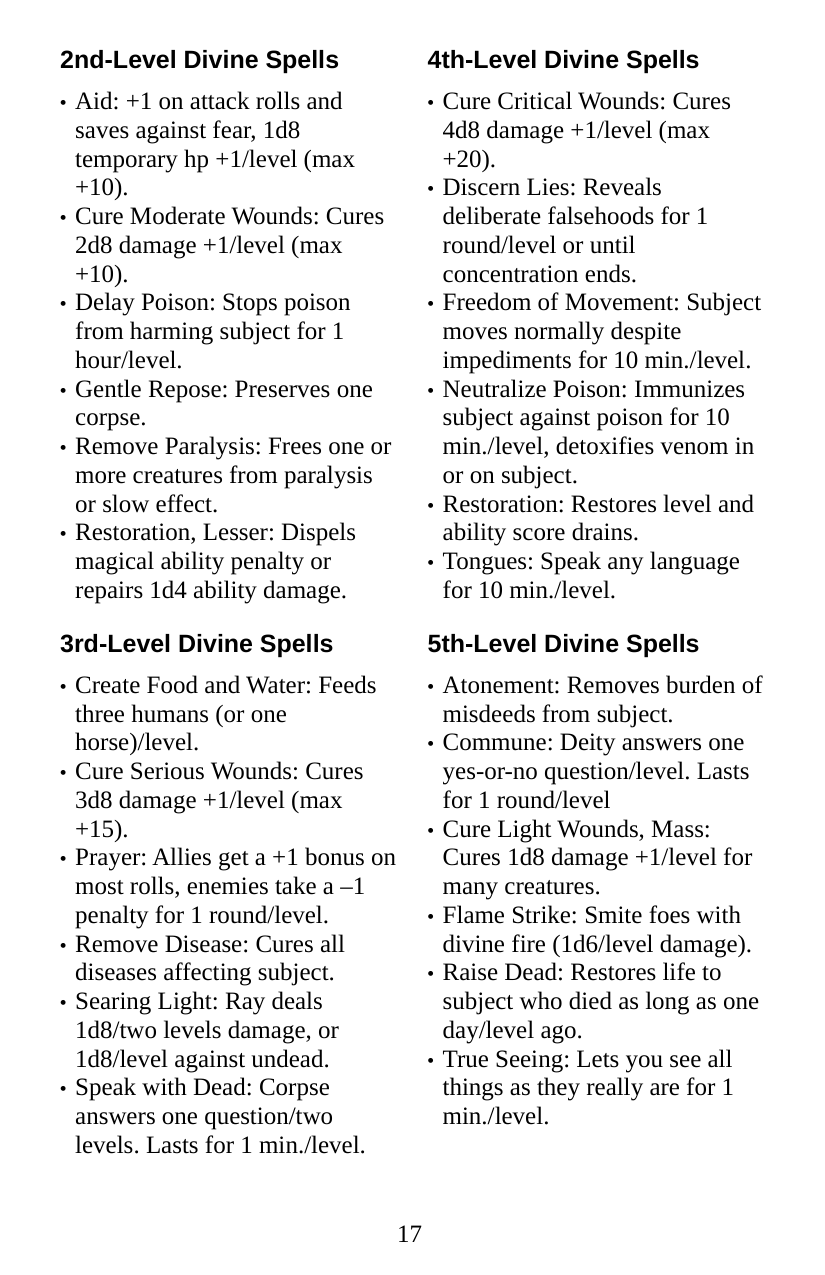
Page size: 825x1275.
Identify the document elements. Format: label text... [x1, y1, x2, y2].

list Searing Light: Ray deals 1d8/two levels damage, or 1d8/level against undead. [60, 986, 397, 1072]
list Restoration, Lesser: Dispels magical ability penalty or repairs 1d4 ability damage. [60, 517, 397, 604]
subtitle 3rd-Level Divine Spells [60, 629, 397, 657]
list Remove Paralysis: Frees one or more creatures from paralysis or slow effect. [60, 431, 397, 517]
list Aid: +1 on attack rolls and saves against fear, 1d8 temporary hp +1/level (max +10). [60, 86, 397, 201]
list Restoration: Restores level and ability score drains. [427, 489, 765, 546]
list Remove Disease: Cures all diseases affecting subject. [60, 929, 397, 986]
list Tongues: Speak any language for 10 min./level. [427, 546, 765, 604]
list Raise Dead: Restores life to subject who died as long as one day/level ago. [427, 957, 765, 1044]
list Cure Serious Wounds: Cures 3d8 damage +1/level (max +15). [60, 756, 397, 842]
list Delay Poison: Stops poison from harming subject for 1 hour/level. [60, 287, 397, 374]
subtitle 4th-Level Divine Spells [427, 45, 765, 74]
list Freedom of Movement: Subject moves normally despite impediments for 10 min./level. [427, 287, 765, 374]
list Flame Strike: Smite foes with divine fire (1d6/level damage). [427, 900, 765, 957]
list Commune: Deity answers one yes-or-no question/level. Lasts for 1 round/level [427, 727, 765, 814]
list Cure Critical Wounds: Cures 4d8 damage +1/level (max +20). [427, 86, 765, 172]
list Neutralize Poison: Immunizes subject against poison for 10 min./level, detoxifies venom in or on subject. [427, 374, 765, 489]
list Discern Lies: Reveals deliberate falsehoods for 1 round/level or until concentration ends. [427, 172, 765, 287]
list Atonement: Removes burden of misdeeds from subject. [427, 670, 765, 727]
list Cure Moderate Wounds: Cures 2d8 damage +1/level (max +10). [60, 201, 397, 287]
list Create Food and Water: Feeds three humans (or one horse)/level. [60, 670, 397, 756]
list Prayer: Allies get a +1 bonus on most rolls, enemies take a –1 penalty for 1 round/level. [60, 842, 397, 929]
list Cure Light Wounds, Mass: Cures 1d8 damage +1/level for many creatures. [427, 814, 765, 900]
list True Seeing: Lets you see all things as they really are for 1 min./level. [427, 1044, 765, 1130]
list Gentle Repose: Preserves one corpse. [60, 374, 397, 431]
list Speak with Dead: Corpse answers one question/two levels. Lasts for 1 min./level. [60, 1072, 397, 1159]
subtitle 2nd-Level Divine Spells [60, 45, 397, 74]
subtitle 5th-Level Divine Spells [427, 629, 765, 657]
